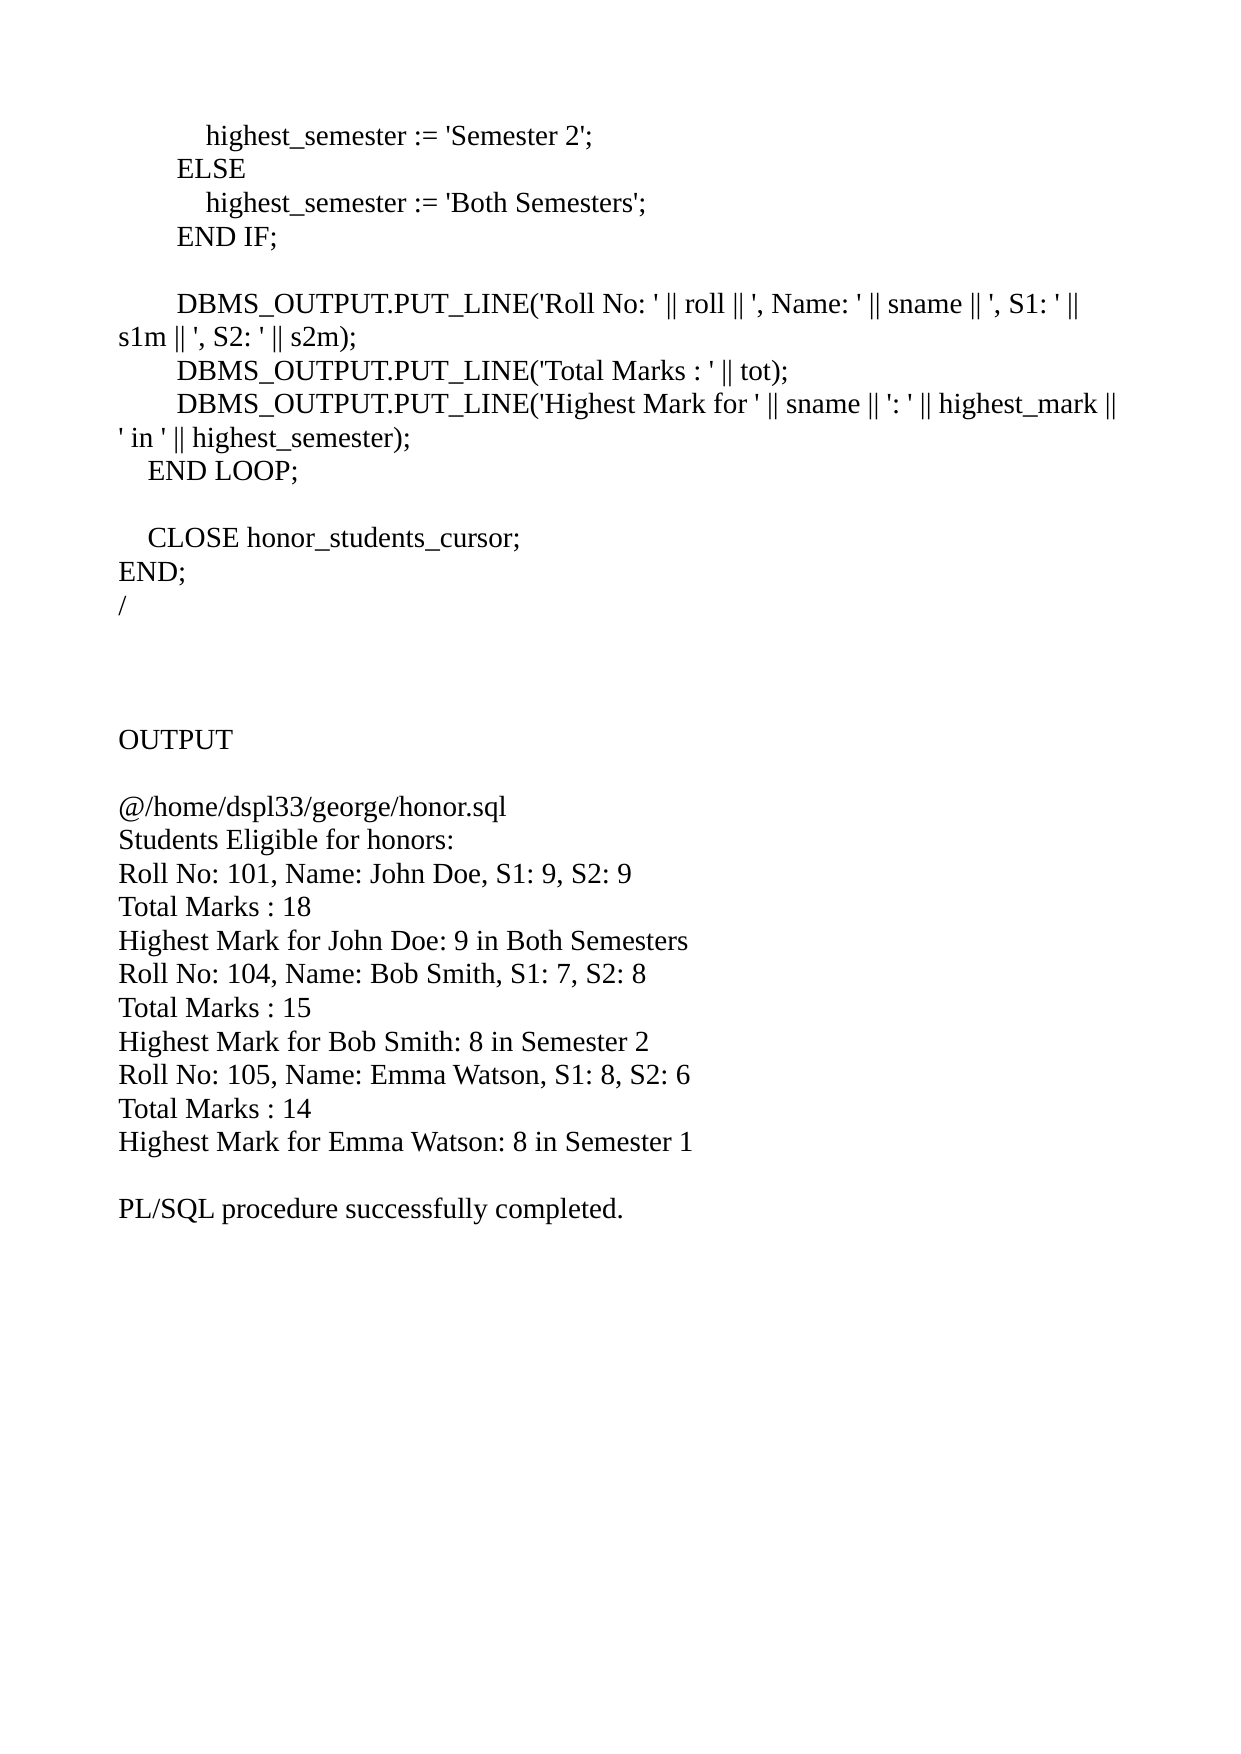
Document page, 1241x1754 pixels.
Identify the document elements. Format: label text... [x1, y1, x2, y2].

text DBMS_OUTPUT.PUT_LINE('Total Marks : ' || tot); [118, 353, 1122, 386]
text Highest Mark for John Doe: 9 in Both Semesters [118, 923, 1122, 957]
text / [118, 588, 1122, 621]
text @/home/dspl33/george/honor.sql [118, 789, 1122, 822]
text Roll No: 101, Name: John Doe, S1: 9, S2: 9 [118, 856, 1122, 889]
text Total Marks : 14 [118, 1091, 1122, 1124]
text Total Marks : 15 [118, 990, 1122, 1024]
text DBMS_OUTPUT.PUT_LINE('Roll No: ' || roll || ', Name: ' || sname || ', S1: ' || s1m || ', S2: ' || s2m); [118, 286, 1122, 353]
text ELSE [118, 152, 1122, 185]
text Highest Mark for Emma Watson: 8 in Semester 1 [118, 1124, 1122, 1158]
text END IF; [118, 219, 1122, 252]
text highest_semester := 'Semester 2'; [118, 118, 1122, 152]
text CLOSE honor_students_cursor; [118, 521, 1122, 554]
text Students Eligible for honors: [118, 822, 1122, 856]
text DBMS_OUTPUT.PUT_LINE('Highest Mark for ' || sname || ': ' || highest_mark || ' in ' || highest_semester); [118, 386, 1122, 453]
text OUTPUT [118, 722, 1122, 755]
text highest_semester := 'Both Semesters'; [118, 185, 1122, 219]
text PL/SQL procedure successfully completed. [118, 1191, 1122, 1225]
text Highest Mark for Bob Smith: 8 in Semester 2 [118, 1024, 1122, 1057]
text END LOOP; [118, 453, 1122, 487]
text Roll No: 105, Name: Emma Watson, S1: 8, S2: 6 [118, 1057, 1122, 1091]
text Roll No: 104, Name: Bob Smith, S1: 7, S2: 8 [118, 957, 1122, 990]
text Total Marks : 18 [118, 889, 1122, 923]
text END; [118, 554, 1122, 588]
